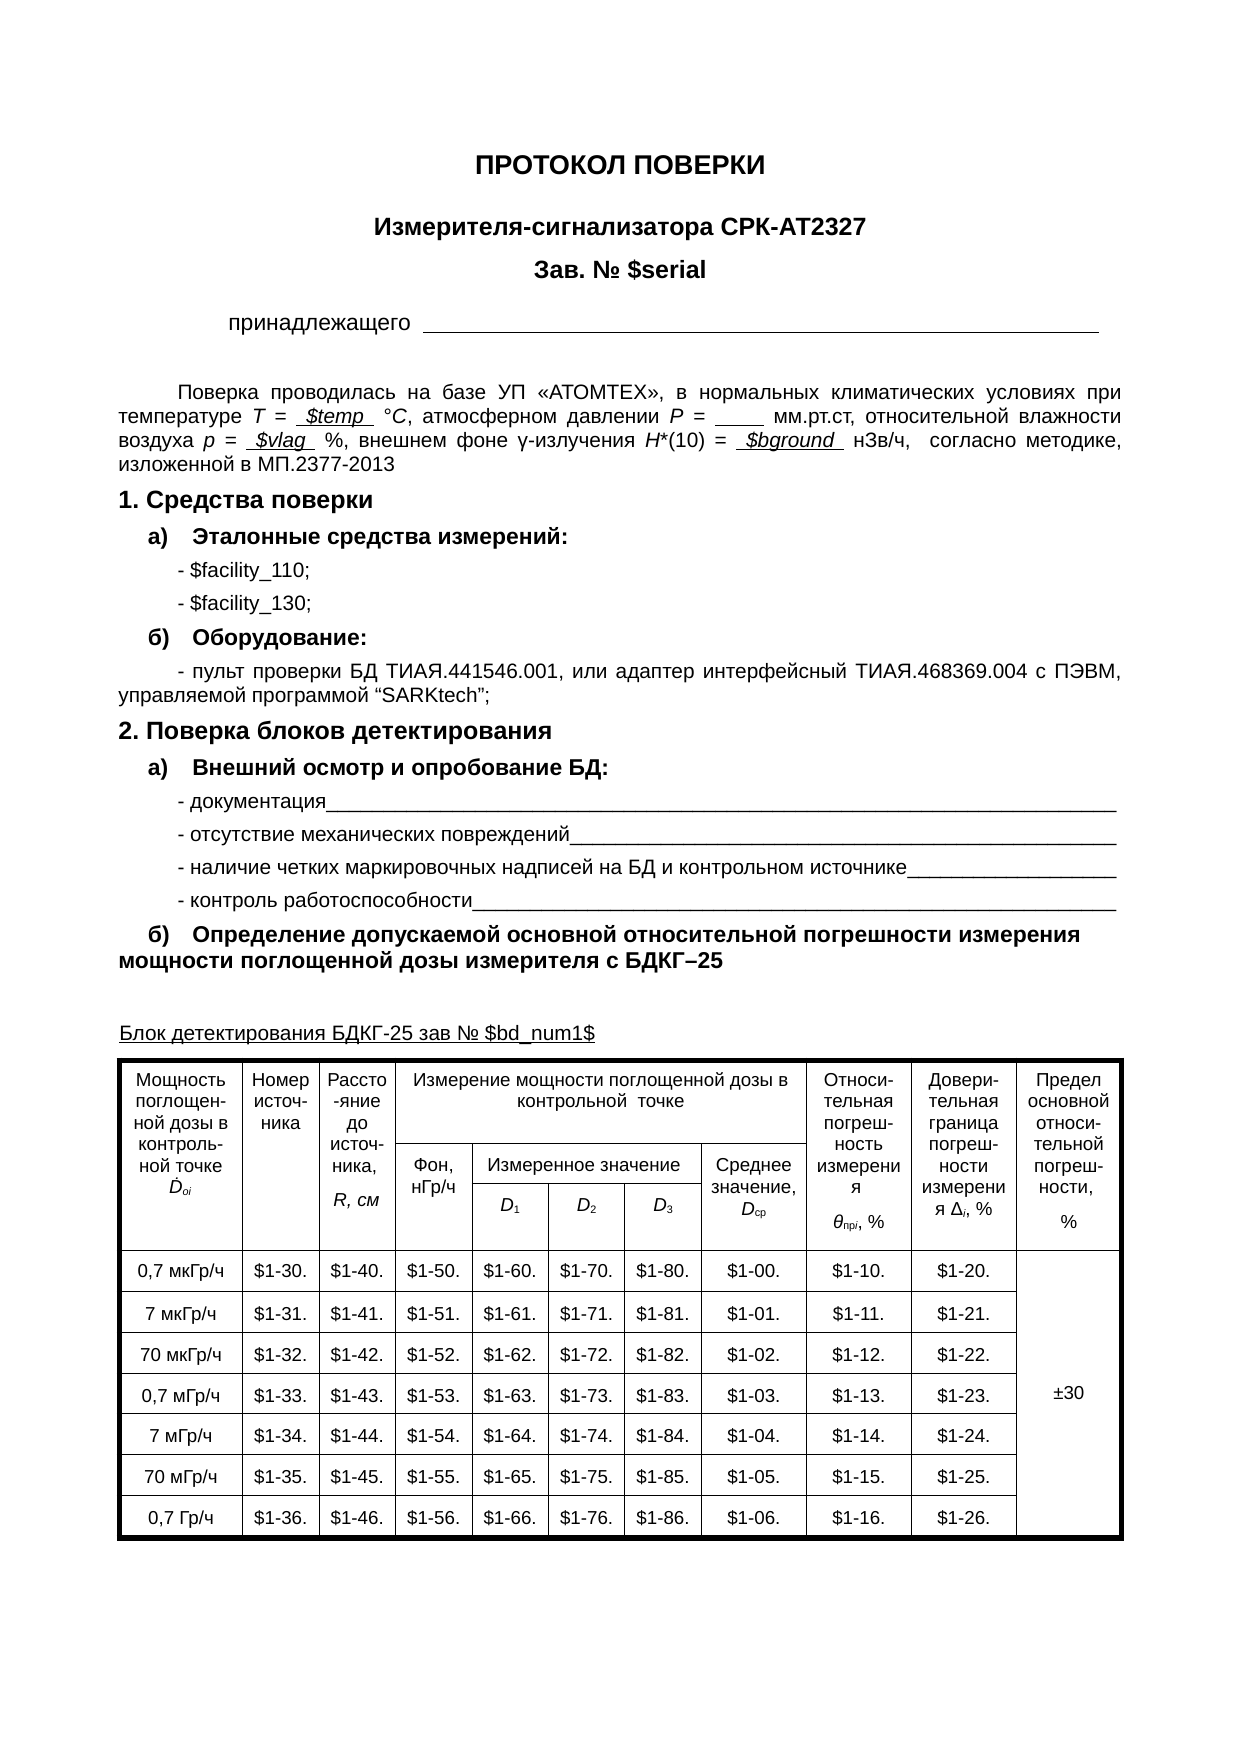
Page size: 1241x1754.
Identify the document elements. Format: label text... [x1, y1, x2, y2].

table_cell $1-41. [320, 1292, 395, 1332]
table_cell $1-24. [912, 1414, 1016, 1454]
table_cell Предел основной относи-тельной погреш-ности, % [1017, 1063, 1119, 1250]
text - документация [118, 789, 1122, 813]
table_cell $1-33. [243, 1374, 319, 1413]
table_cell 70 мГр/ч [122, 1455, 242, 1494]
table_cell $1-60. [473, 1251, 548, 1291]
table_cell $1-40. [320, 1251, 395, 1291]
table_cell $1-00. [702, 1251, 806, 1291]
text Зав. № $serial [118, 255, 1122, 284]
text - $facility_110; [118, 558, 1122, 582]
text Поверка проводилась на базе УП «АТОМТЕХ», в нормальных климатических условиях при температуре Т = $temp °С, атмосферном давлении Р = мм.рт.ст, относительной влажности воздуха р = $vlag %, внешнем фоне γ-излучения H*(10) = $bground нЗв/ч, согласно методике, изложенной в МП.2377-2013 [118, 380, 1122, 476]
table_cell $1-53. [396, 1374, 472, 1413]
table_cell Мощность поглощен-ной дозы в контроль-ной точке Ḋoi [122, 1063, 242, 1250]
table_cell $1-06. [702, 1496, 806, 1535]
text 2. Поверка блоков детектирования [118, 716, 1122, 745]
table_cell 7 мкГр/ч [122, 1292, 242, 1332]
table_cell $1-80. [625, 1251, 701, 1291]
table_cell $1-13. [807, 1374, 911, 1413]
table_cell $1-31. [243, 1292, 319, 1332]
table_cell $1-44. [320, 1414, 395, 1454]
table_cell $1-51. [396, 1292, 472, 1332]
table_cell $1-34. [243, 1414, 319, 1454]
table_cell $1-02. [702, 1333, 806, 1372]
table_cell Относи-тельная погреш-ность измерения θпрi, % [807, 1063, 911, 1250]
table_cell $1-32. [243, 1333, 319, 1372]
table_cell $1-66. [473, 1496, 548, 1535]
table_cell 7 мГр/ч [122, 1414, 242, 1454]
table_cell $1-50. [396, 1251, 472, 1291]
table_cell $1-11. [807, 1292, 911, 1332]
table_cell 0,7 мкГр/ч [122, 1251, 242, 1291]
text Измерипринадлежащего . . [118, 307, 1122, 336]
text - $facility_130; [118, 591, 1122, 615]
table_cell $1-85. [625, 1455, 701, 1494]
table_cell $1-35. [243, 1455, 319, 1494]
text ПРОТОКОЛ ПОВЕРКИ [118, 149, 1122, 181]
text б) Определение допускаемой основной относительной погрешности измерения мощности поглощенной дозы измерителя с БДКГ–25 [118, 921, 1122, 973]
table_cell $1-25. [912, 1455, 1016, 1494]
table_cell $1-70. [549, 1251, 624, 1291]
table_cell $1-16. [807, 1496, 911, 1535]
table_cell $1-46. [320, 1496, 395, 1535]
table_cell $1-10. [807, 1251, 911, 1291]
table_cell Измерение мощности поглощенной дозы в контрольной точке [396, 1063, 806, 1143]
table_cell $1-82. [625, 1333, 701, 1372]
table_cell $1-84. [625, 1414, 701, 1454]
text - отсутствие механических повреждений [118, 822, 1122, 846]
table_cell $1-74. [549, 1414, 624, 1454]
table_cell $1-03. [702, 1374, 806, 1413]
table_cell $1-63. [473, 1374, 548, 1413]
table_cell $1-43. [320, 1374, 395, 1413]
table_cell $1-62. [473, 1333, 548, 1372]
table_cell $1-61. [473, 1292, 548, 1332]
table_cell $1-73. [549, 1374, 624, 1413]
table_cell $1-21. [912, 1292, 1016, 1332]
table_cell Номер источ-ника [243, 1063, 319, 1250]
table_cell D2 [549, 1184, 624, 1250]
text а) Эталонные средства измерений: [118, 523, 1122, 549]
table_cell Довери-тельная граница погреш-ности измерения Δi, % [912, 1063, 1016, 1250]
table_cell $1-12. [807, 1333, 911, 1372]
table_cell $1-15. [807, 1455, 911, 1494]
table_cell Рассто-яние до источ-ника, R, см [320, 1063, 395, 1250]
table_cell $1-30. [243, 1251, 319, 1291]
table_cell $1-54. [396, 1414, 472, 1454]
table_cell $1-83. [625, 1374, 701, 1413]
table_cell $1-52. [396, 1333, 472, 1372]
table_cell 70 мкГр/ч [122, 1333, 242, 1372]
text б) Оборудование: [118, 624, 1122, 650]
text 1. Средства поверки [118, 485, 1122, 514]
table_cell $1-75. [549, 1455, 624, 1494]
table_cell D1 [473, 1184, 548, 1250]
table_cell $1-72. [549, 1333, 624, 1372]
table_cell $1-71. [549, 1292, 624, 1332]
table_cell $1-65. [473, 1455, 548, 1494]
table_cell Измеренное значение [473, 1144, 701, 1183]
table_cell $1-26. [912, 1496, 1016, 1535]
table_cell ±30 [1017, 1251, 1119, 1535]
text Измерителя-сигнализатора СРК-АТ2327 [118, 212, 1122, 241]
text - пульт проверки БД ТИАЯ.441546.001, или адаптер интерфейсный ТИАЯ.468369.004 с ПЭВМ, управляемой программой “SARKtech”; [118, 659, 1122, 707]
table_cell $1-20. [912, 1251, 1016, 1291]
table_cell $1-01. [702, 1292, 806, 1332]
table_cell D3 [625, 1184, 701, 1250]
table_cell $1-56. [396, 1496, 472, 1535]
table_cell $1-36. [243, 1496, 319, 1535]
table_cell $1-45. [320, 1455, 395, 1494]
table_cell Фон, нГр/ч [396, 1144, 472, 1250]
table_cell $1-81. [625, 1292, 701, 1332]
table_cell $1-14. [807, 1414, 911, 1454]
table_cell 0,7 Гр/ч [122, 1496, 242, 1535]
table_cell $1-76. [549, 1496, 624, 1535]
text - контроль работоспособности [118, 888, 1122, 912]
text а) Внешний осмотр и опробование БД: [118, 754, 1122, 780]
table_cell $1-22. [912, 1333, 1016, 1372]
table_cell $1-04. [702, 1414, 806, 1454]
table_header Блок детектирования БДКГ-25 зав № $bd_num1$ [119, 1009, 1121, 1058]
text - наличие четких маркировочных надписей на БД и контрольном источнике [118, 855, 1122, 879]
table_cell $1-05. [702, 1455, 806, 1494]
table_cell $1-42. [320, 1333, 395, 1372]
table_cell Среднее значение, Dср [702, 1144, 806, 1250]
table_cell $1-64. [473, 1414, 548, 1454]
table_cell $1-86. [625, 1496, 701, 1535]
table_cell $1-55. [396, 1455, 472, 1494]
table_cell $1-23. [912, 1374, 1016, 1413]
table_cell 0,7 мГр/ч [122, 1374, 242, 1413]
